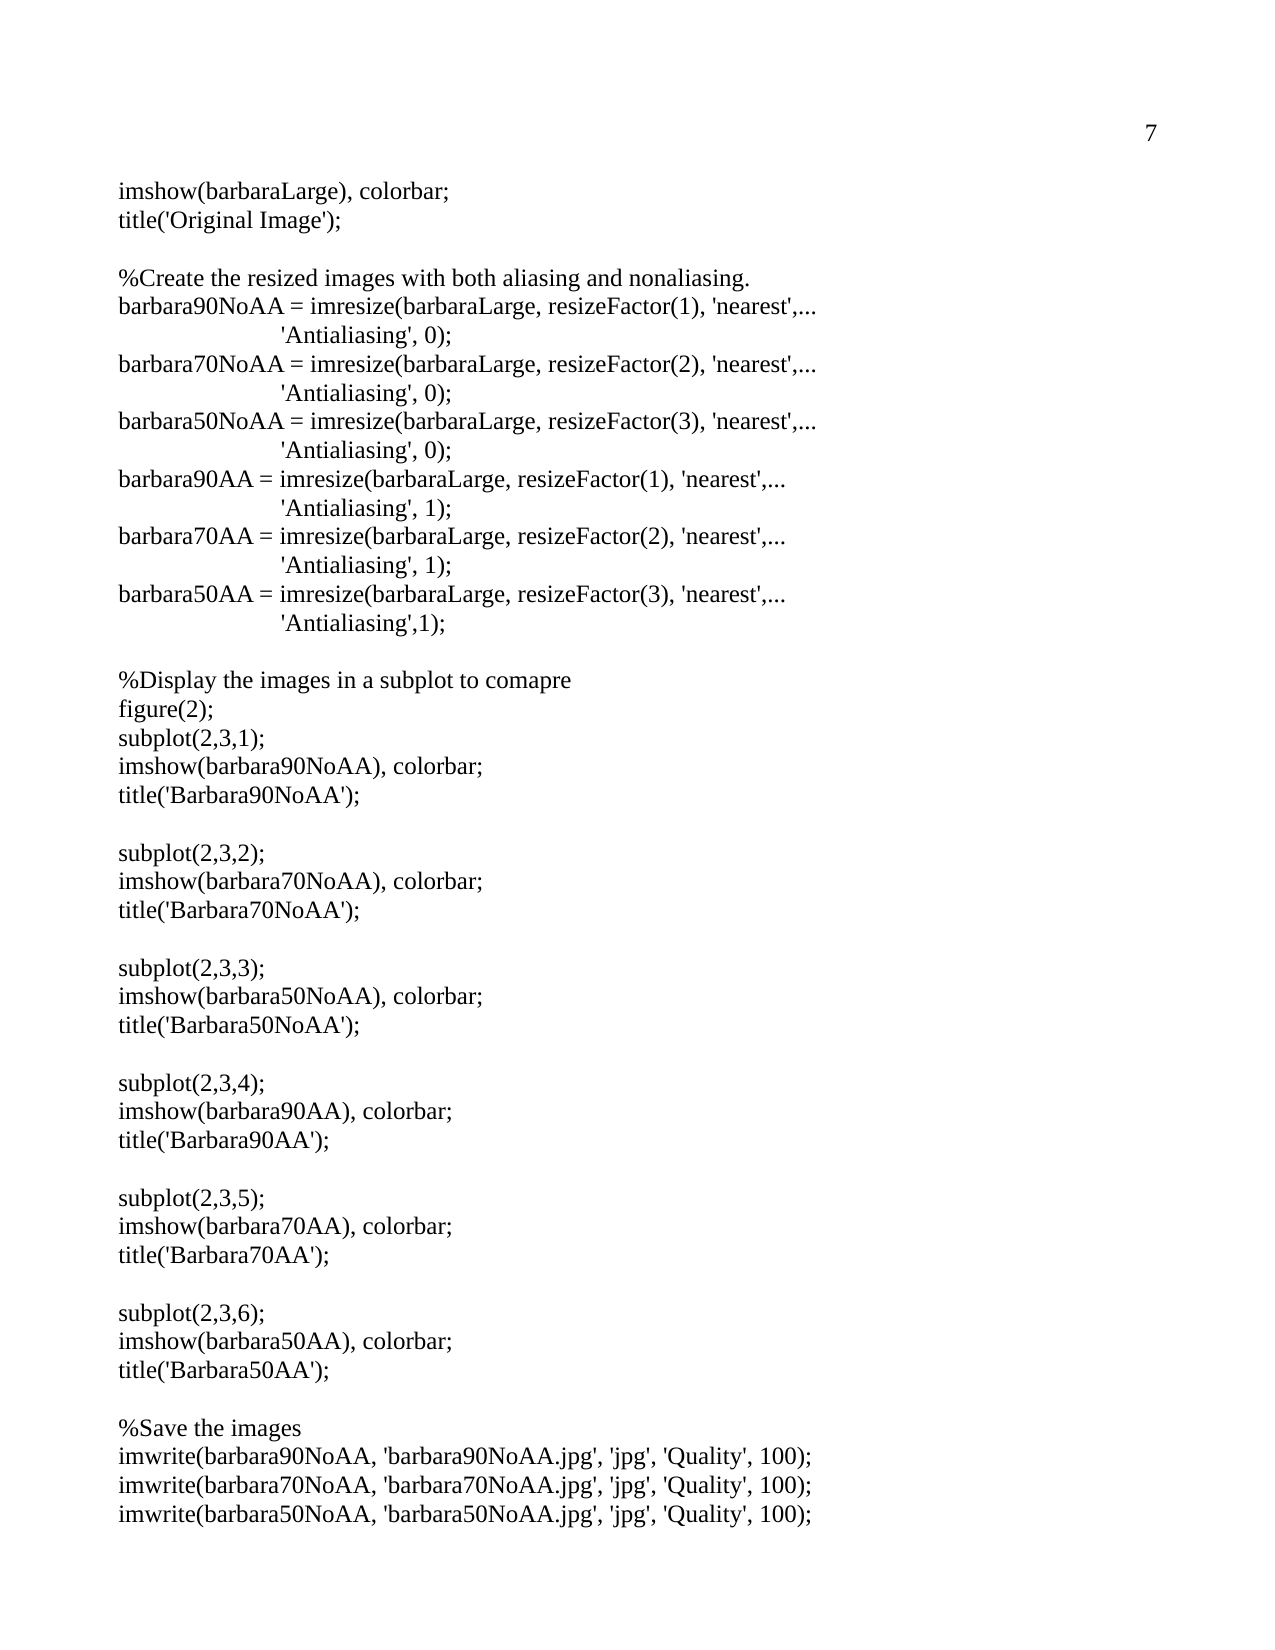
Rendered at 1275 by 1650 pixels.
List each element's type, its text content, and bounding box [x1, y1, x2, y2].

text title('Barbara90AA'); [118, 1125, 1157, 1154]
text barbara50AA = imresize(barbaraLarge, resizeFactor(3), 'nearest',... [118, 579, 1157, 608]
text subplot(2,3,2); [118, 838, 1157, 866]
text 'Antialiasing', 0); [118, 378, 1157, 406]
text imshow(barbara90NoAA), colorbar; [118, 751, 1157, 780]
text %Create the resized images with both aliasing and nonaliasing. [118, 263, 1157, 291]
text barbara70AA = imresize(barbaraLarge, resizeFactor(2), 'nearest',... [118, 521, 1157, 550]
text imwrite(barbara70NoAA, 'barbara70NoAA.jpg', 'jpg', 'Quality', 100); [118, 1470, 1157, 1499]
text 'Antialiasing', 1); [118, 550, 1157, 579]
text %Save the images [118, 1413, 1157, 1441]
text %Display the images in a subplot to comapre [118, 665, 1157, 694]
text subplot(2,3,6); [118, 1298, 1157, 1326]
text imwrite(barbara50NoAA, 'barbara50NoAA.jpg', 'jpg', 'Quality', 100); [118, 1499, 1157, 1528]
text subplot(2,3,3); [118, 953, 1157, 981]
text subplot(2,3,5); [118, 1183, 1157, 1211]
text barbara70NoAA = imresize(barbaraLarge, resizeFactor(2), 'nearest',... [118, 349, 1157, 378]
text barbara90AA = imresize(barbaraLarge, resizeFactor(1), 'nearest',... [118, 464, 1157, 493]
text barbara90NoAA = imresize(barbaraLarge, resizeFactor(1), 'nearest',... [118, 291, 1157, 320]
text subplot(2,3,4); [118, 1068, 1157, 1096]
text 'Antialiasing', 0); [118, 320, 1157, 349]
text title('Barbara90NoAA'); [118, 780, 1157, 809]
text title('Original Image'); [118, 205, 1157, 234]
text imshow(barbara50AA), colorbar; [118, 1326, 1157, 1355]
text 'Antialiasing',1); [118, 608, 1157, 636]
text title('Barbara50AA'); [118, 1355, 1157, 1384]
text 'Antialiasing', 0); [118, 435, 1157, 464]
text figure(2); [118, 694, 1157, 723]
text subplot(2,3,1); [118, 723, 1157, 751]
text imwrite(barbara90NoAA, 'barbara90NoAA.jpg', 'jpg', 'Quality', 100); [118, 1441, 1157, 1470]
text imshow(barbara70NoAA), colorbar; [118, 866, 1157, 895]
text barbara50NoAA = imresize(barbaraLarge, resizeFactor(3), 'nearest',... [118, 406, 1157, 435]
text imshow(barbaraLarge), colorbar; [118, 176, 1157, 205]
text title('Barbara50NoAA'); [118, 1010, 1157, 1039]
text imshow(barbara70AA), colorbar; [118, 1211, 1157, 1240]
text 'Antialiasing', 1); [118, 493, 1157, 521]
text imshow(barbara90AA), colorbar; [118, 1096, 1157, 1125]
text imshow(barbara50NoAA), colorbar; [118, 981, 1157, 1010]
text title('Barbara70AA'); [118, 1240, 1157, 1269]
text title('Barbara70NoAA'); [118, 895, 1157, 924]
